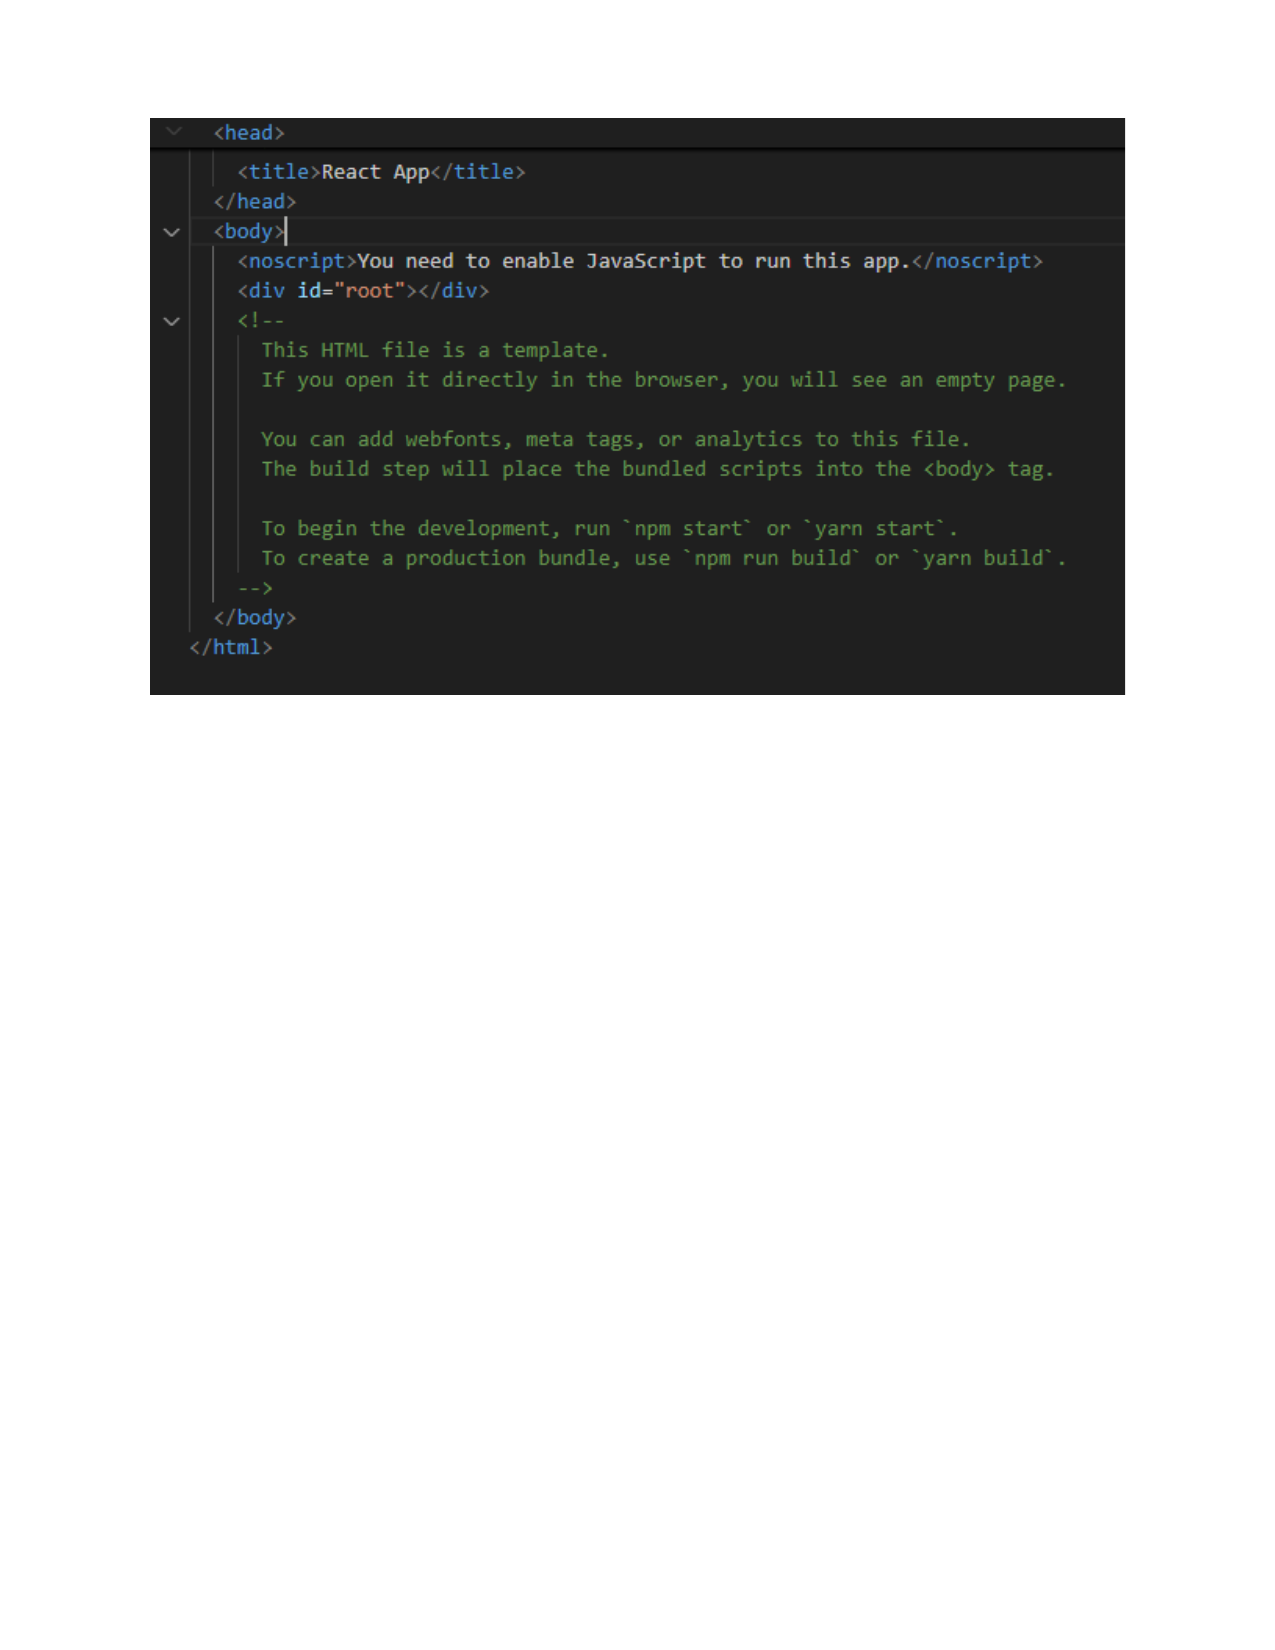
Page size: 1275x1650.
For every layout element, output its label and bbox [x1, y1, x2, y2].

picture [150, 118, 1125, 695]
